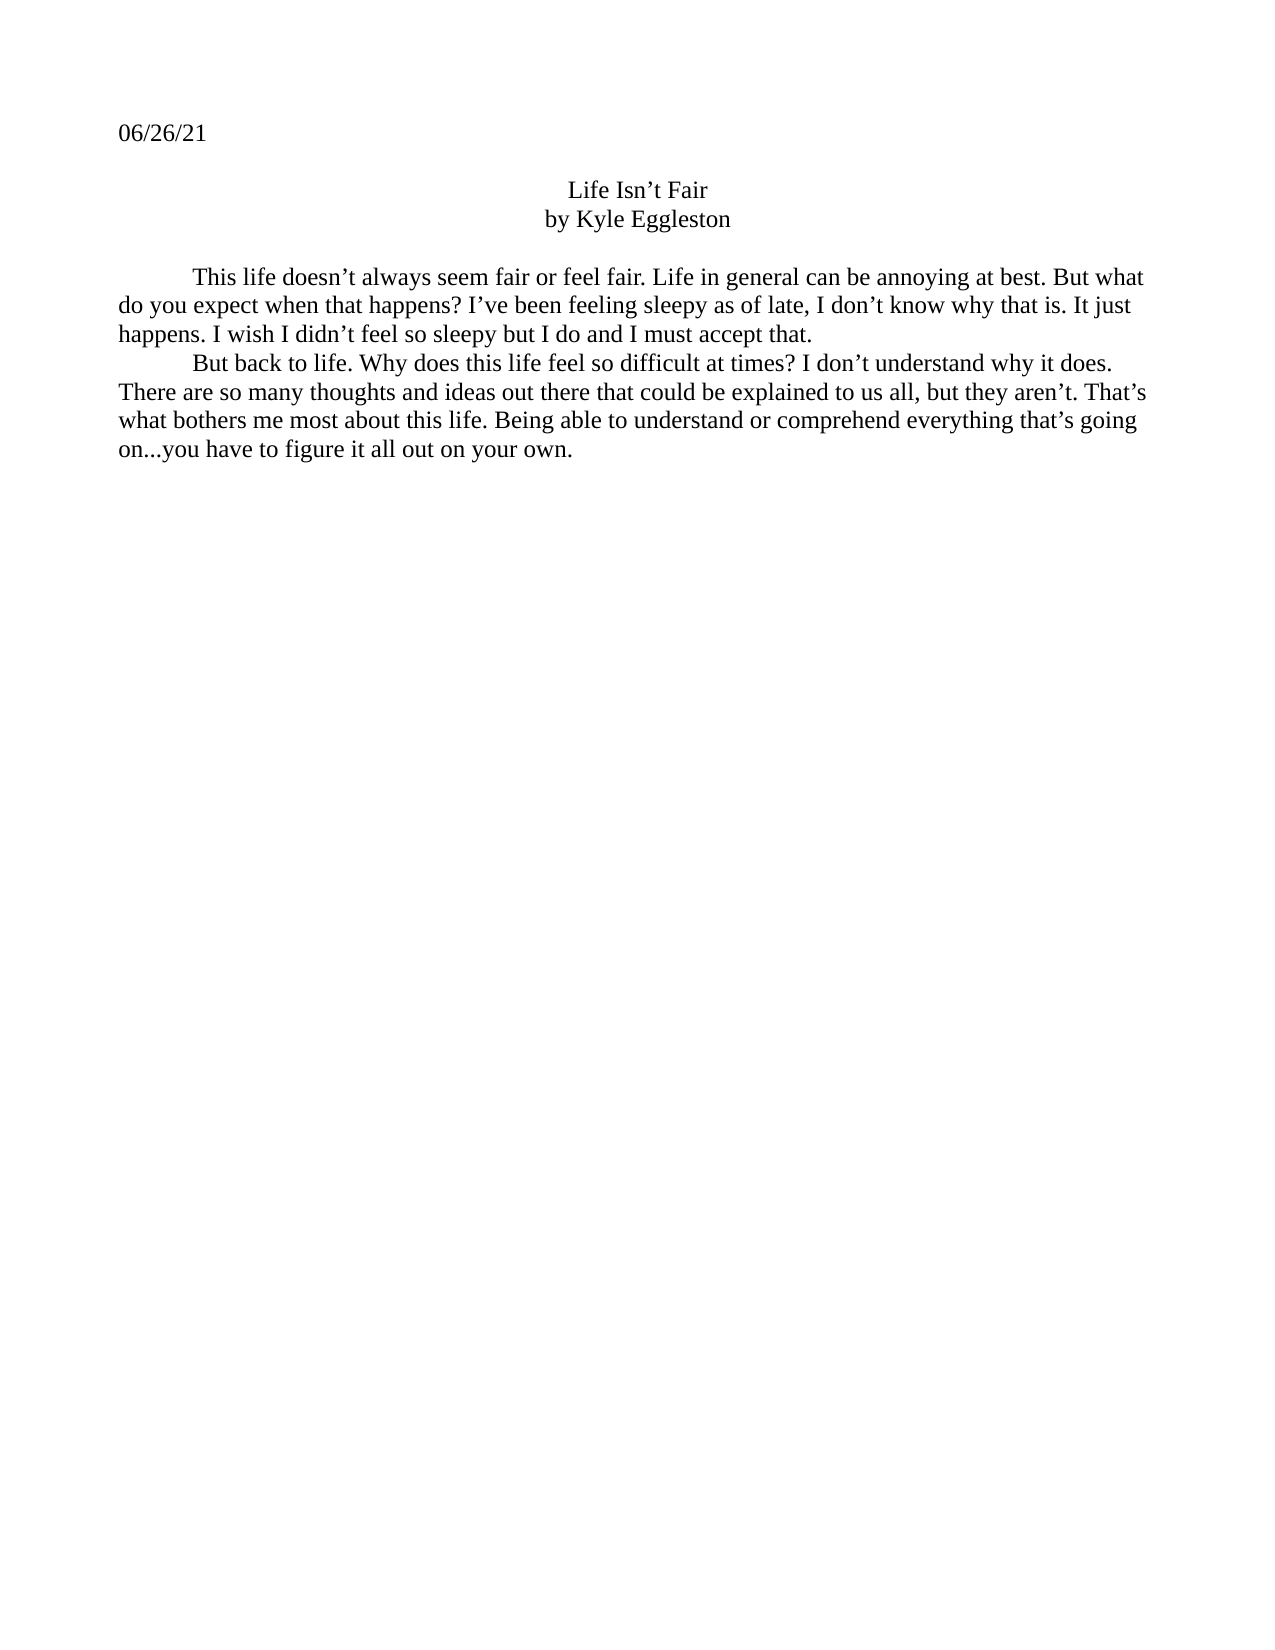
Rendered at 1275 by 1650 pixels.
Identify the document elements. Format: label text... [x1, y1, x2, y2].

text This life doesn’t always seem fair or feel fair. Life in general can be annoying at best. But what do you expect when that happens? I’ve been feeling sleepy as of late, I don’t know why that is. It just happens. I wish I didn’t feel so sleepy but I do and I must accept that. [118, 262, 1157, 348]
text 06/26/21 [118, 118, 1157, 147]
text by Kyle Eggleston [118, 204, 1157, 233]
text But back to life. Why does this life feel so difficult at times? I don’t understand why it does. There are so many thoughts and ideas out there that could be explained to us all, but they aren’t. That’s what bothers me most about this life. Being able to understand or comprehend everything that’s going on...you have to figure it all out on your own. [118, 348, 1157, 463]
text Life Isn’t Fair [118, 176, 1157, 204]
